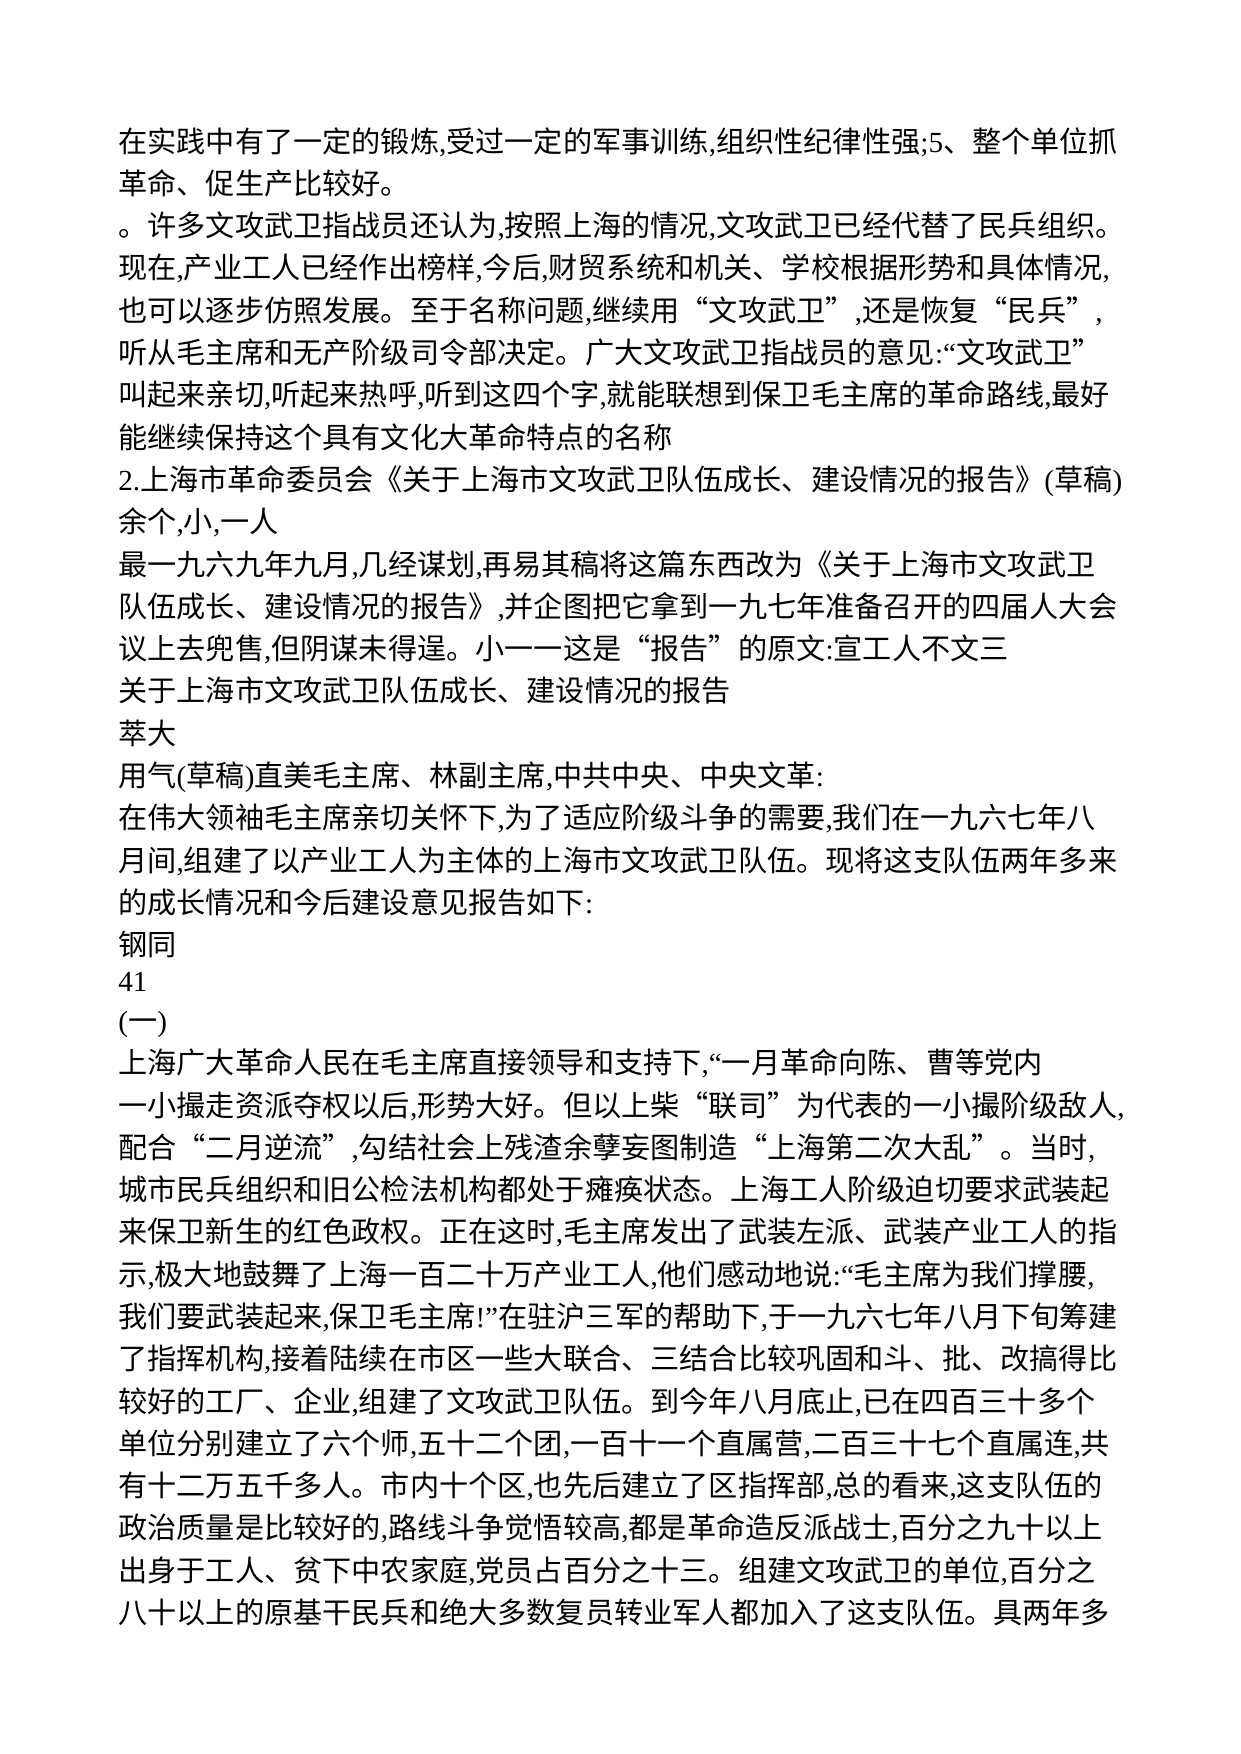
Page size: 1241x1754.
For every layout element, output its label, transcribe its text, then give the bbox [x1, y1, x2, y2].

text 余个,小,一人 [118, 499, 1122, 541]
text 在伟大领袖毛主席亲切关怀下,为了适应阶级斗争的需要,我们在一九六七年八月间,组建了以产业工人为主体的上海市文攻武卫队伍。现将这支队伍两年多来的成长情况和今后建设意见报告如下: [118, 795, 1122, 922]
text 上海广大革命人民在毛主席直接领导和支持下,“一月革命向陈、曹等党内 [118, 1040, 1122, 1082]
text 关于上海市文攻武卫队伍成长、建设情况的报告 [118, 668, 1122, 710]
text 萃大 [118, 710, 1122, 752]
text 2.上海市革命委员会《关于上海市文攻武卫队伍成长、建设情况的报告》(草稿) [118, 456, 1122, 499]
text 。许多文攻武卫指战员还认为,按照上海的情况,文攻武卫已经代替了民兵组织。现在,产业工人已经作出榜样,今后,财贸系统和机关、学校根据形势和具体情况,也可以逐步仿照发展。至于名称问题,继续用“文攻武卫”,还是恢复“民兵”,听从毛主席和无产阶级司令部决定。广大文攻武卫指战员的意见:“文攻武卫”叫起来亲切,听起来热呼,听到这四个字,就能联想到保卫毛主席的革命路线,最好能继续保持这个具有文化大革命特点的名称 [118, 203, 1122, 456]
text 41 [118, 964, 1122, 997]
text 用气(草稿)直美毛主席、林副主席,中共中央、中央文革: [118, 752, 1122, 795]
text (一) [118, 997, 1122, 1040]
text 钢同 [118, 922, 1122, 964]
text 最一九六九年九月,几经谋划,再易其稿将这篇东西改为《关于上海市文攻武卫队伍成长、建设情况的报告》,并企图把它拿到一九七年准备召开的四届人大会议上去兜售,但阴谋未得逞。小一一这是“报告”的原文:宣工人不文三 [118, 541, 1122, 668]
text 一小撮走资派夺权以后,形势大好。但以上柴“联司”为代表的一小撮阶级敌人,配合“二月逆流”,勾结社会上残渣余孽妄图制造“上海第二次大乱”。当时,城市民兵组织和旧公检法机构都处于瘫痪状态。上海工人阶级迫切要求武装起来保卫新生的红色政权。正在这时,毛主席发出了武装左派、武装产业工人的指示,极大地鼓舞了上海一百二十万产业工人,他们感动地说:“毛主席为我们撑腰,我们要武装起来,保卫毛主席!”在驻沪三军的帮助下,于一九六七年八月下旬筹建了指挥机构,接着陆续在市区一些大联合、三结合比较巩固和斗、批、改搞得比较好的工厂、企业,组建了文攻武卫队伍。到今年八月底止,已在四百三十多个单位分别建立了六个师,五十二个团,一百十一个直属营,二百三十七个直属连,共有十二万五千多人。市内十个区,也先后建立了区指挥部,总的看来,这支队伍的政治质量是比较好的,路线斗争觉悟较高,都是革命造反派战士,百分之九十以上出身于工人、贫下中农家庭,党员占百分之十三。组建文攻武卫的单位,百分之八十以上的原基干民兵和绝大多数复员转业军人都加入了这支队伍。具两年多 [118, 1082, 1122, 1632]
text 在实践中有了一定的锻炼,受过一定的军事训练,组织性纪律性强;5、整个单位抓革命、促生产比较好。 [118, 118, 1122, 203]
